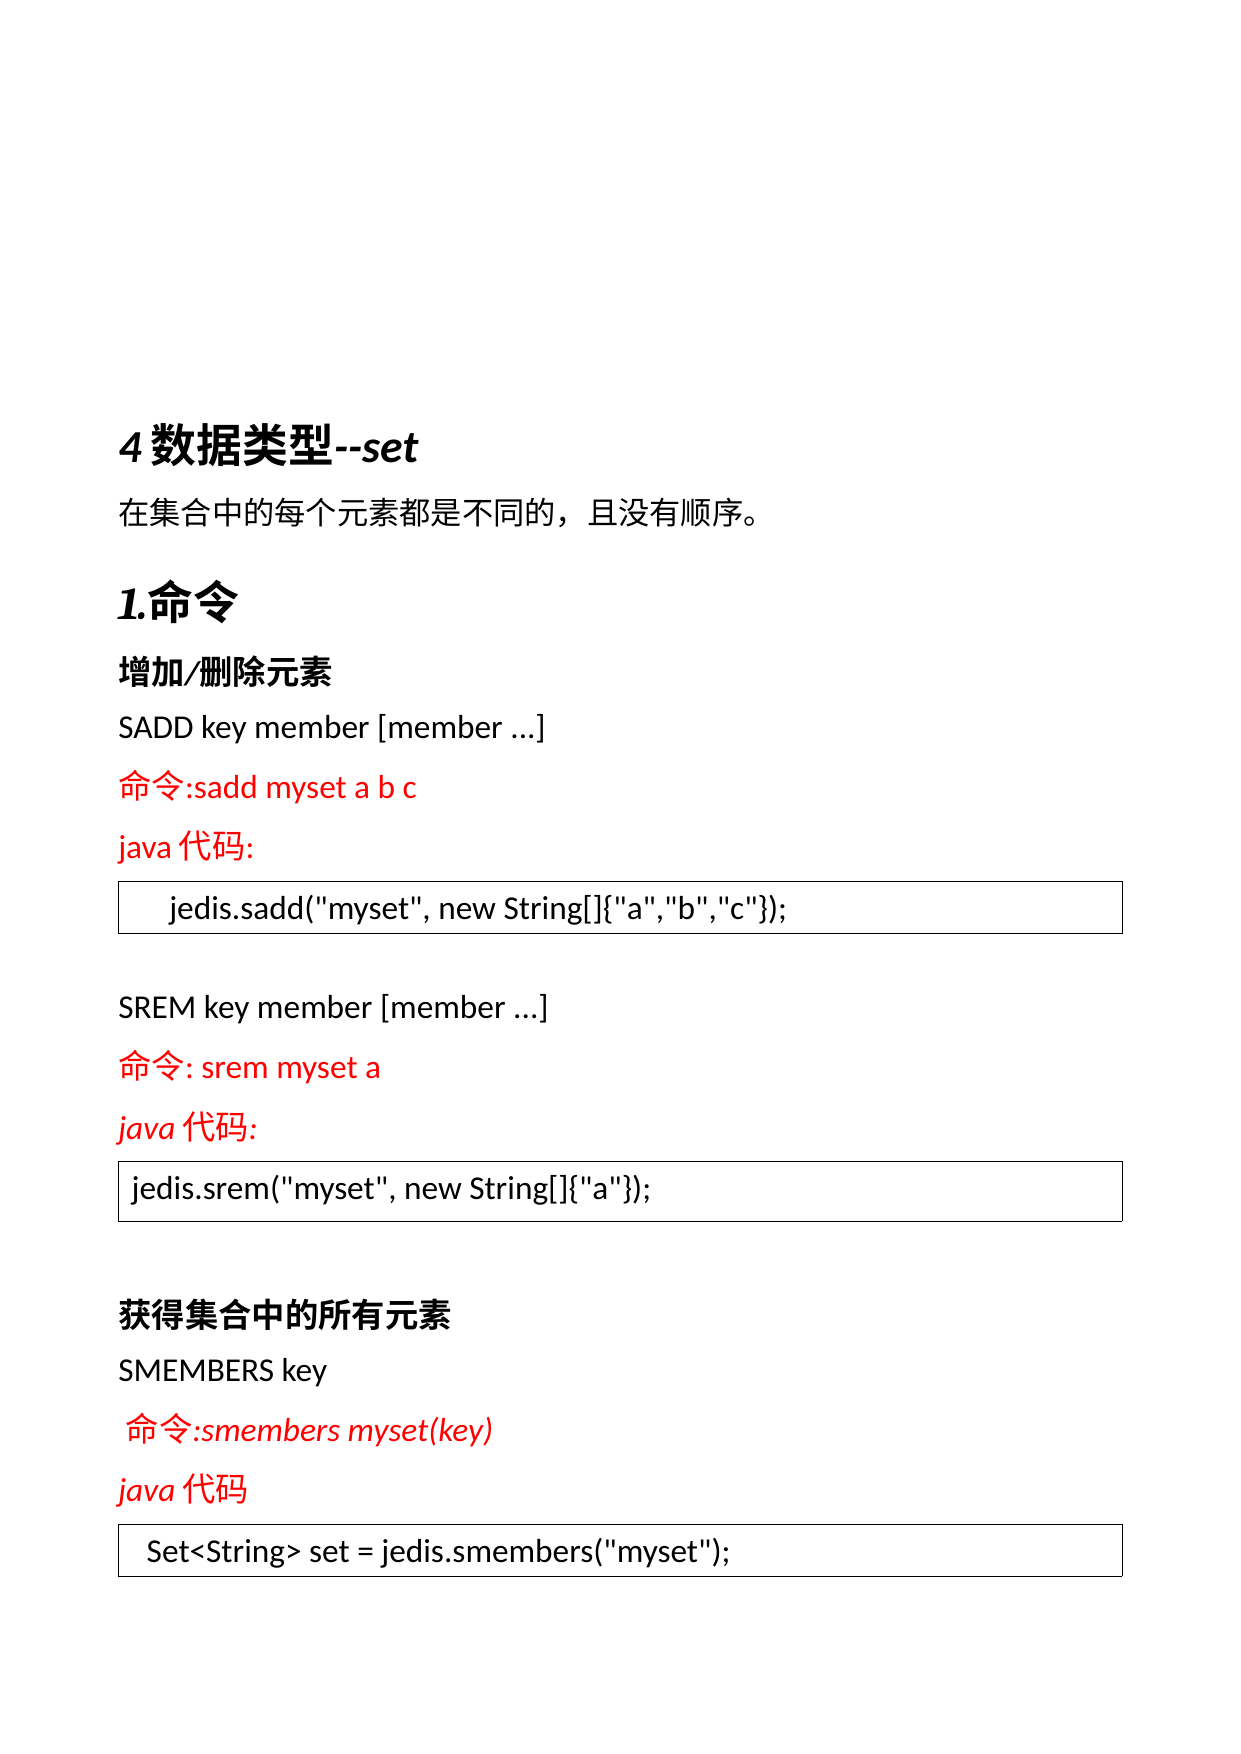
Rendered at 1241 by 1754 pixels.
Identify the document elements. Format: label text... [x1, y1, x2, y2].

text 命令:smembers myset(key) [118, 1402, 1122, 1451]
text SADD key member [member ...] [118, 706, 1122, 747]
subtitle 获得集合中的所有元素 [118, 1288, 1122, 1337]
table_header jedis.sadd("myset", new String[]{"a","b","c"}); [119, 882, 1122, 933]
text 命令: srem myset a [118, 1040, 1122, 1088]
text java代码: [118, 820, 1122, 868]
text SREM key member [member ...] [118, 987, 1122, 1027]
text java代码 [118, 1463, 1122, 1511]
text java代码: [118, 1101, 1122, 1149]
text 增加/删除元素 [118, 646, 1122, 694]
table_header jedis.srem("myset", new String[]{"a"}); [119, 1162, 1122, 1221]
text 命令:sadd myset a b c [118, 759, 1122, 808]
text SMEMBERS key [118, 1349, 1122, 1390]
subtitle 4数据类型--set [118, 409, 1122, 476]
subtitle 1.命令 [118, 567, 1122, 633]
text 在集合中的每个元素都是不同的，且没有顺序。 [118, 488, 1122, 533]
table_header Set<String> set = jedis.smembers("myset"); [119, 1525, 1122, 1576]
